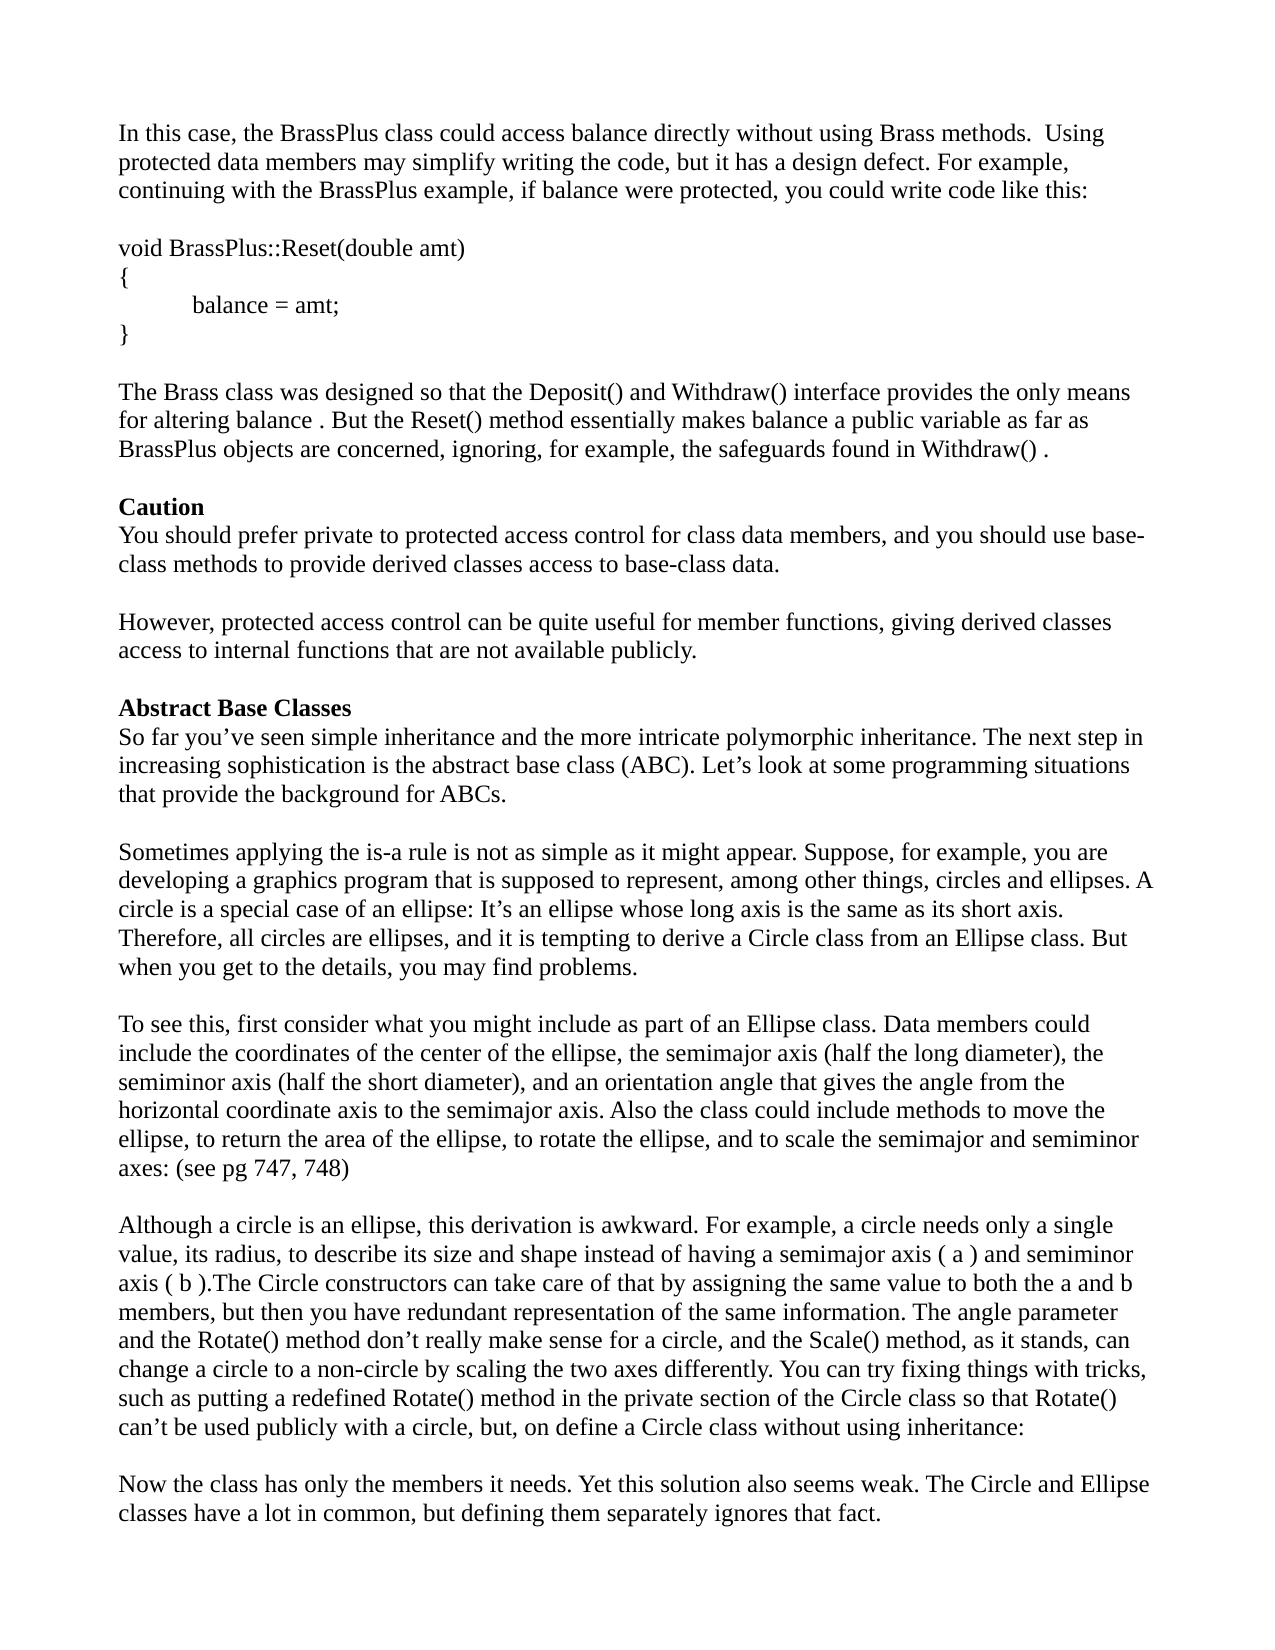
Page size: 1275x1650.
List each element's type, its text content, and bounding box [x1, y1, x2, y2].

text } [118, 319, 1157, 348]
text Now the class has only the members it needs. Yet this solution also seems weak. The Circle and Ellipse classes have a lot in common, but defining them separately ignores that fact. [118, 1469, 1157, 1527]
text However, protected access control can be quite useful for member functions, giving derived classes access to internal functions that are not available publicly. [118, 607, 1157, 664]
text Although a circle is an ellipse, this derivation is awkward. For example, a circle needs only a single value, its radius, to describe its size and shape instead of having a semimajor axis ( a ) and semiminor axis ( b ).The Circle constructors can take care of that by assigning the same value to both the a and b members, but then you have redundant representation of the same information. The angle parameter and the Rotate() method don’t really make sense for a circle, and the Scale() method, as it stands, can change a circle to a non-circle by scaling the two axes differently. You can try fixing things with tricks, such as putting a redefined Rotate() method in the private section of the Circle class so that Rotate() can’t be used publicly with a circle, but, on define a Circle class without using inheritance: [118, 1211, 1157, 1441]
text The Brass class was designed so that the Deposit() and Withdraw() interface provides the only means for altering balance . But the Reset() method essentially makes balance a public variable as far as BrassPlus objects are concerned, ignoring, for example, the safeguards found in Withdraw() . [118, 377, 1157, 463]
text You should prefer private to protected access control for class data members, and you should use base-class methods to provide derived classes access to base-class data. [118, 521, 1157, 578]
text To see this, first consider what you might include as part of an Ellipse class. Data members could include the coordinates of the center of the ellipse, the semimajor axis (half the long diameter), the semiminor axis (half the short diameter), and an orientation angle that gives the angle from the horizontal coordinate axis to the semimajor axis. Also the class could include methods to move the ellipse, to return the area of the ellipse, to rotate the ellipse, and to scale the semimajor and semiminor axes: (see pg 747, 748) [118, 1009, 1157, 1182]
text void BrassPlus::Reset(double amt) [118, 233, 1157, 262]
text So far you’ve seen simple inheritance and the more intricate polymorphic inheritance. The next step in increasing sophistication is the abstract base class (ABC). Let’s look at some programming situations that provide the background for ABCs. [118, 722, 1157, 808]
text Abstract Base Classes [118, 693, 1157, 722]
text Sometimes applying the is-a rule is not as simple as it might appear. Suppose, for example, you are developing a graphics program that is supposed to represent, among other things, circles and ellipses. A circle is a special case of an ellipse: It’s an ellipse whose long axis is the same as its short axis. Therefore, all circles are ellipses, and it is tempting to derive a Circle class from an Ellipse class. But when you get to the details, you may find problems. [118, 837, 1157, 981]
text balance = amt; [118, 291, 1157, 319]
text Caution [118, 492, 1157, 521]
text { [118, 262, 1157, 291]
text In this case, the BrassPlus class could access balance directly without using Brass methods. Using protected data members may simplify writing the code, but it has a design defect. For example, continuing with the BrassPlus example, if balance were protected, you could write code like this: [118, 118, 1157, 204]
